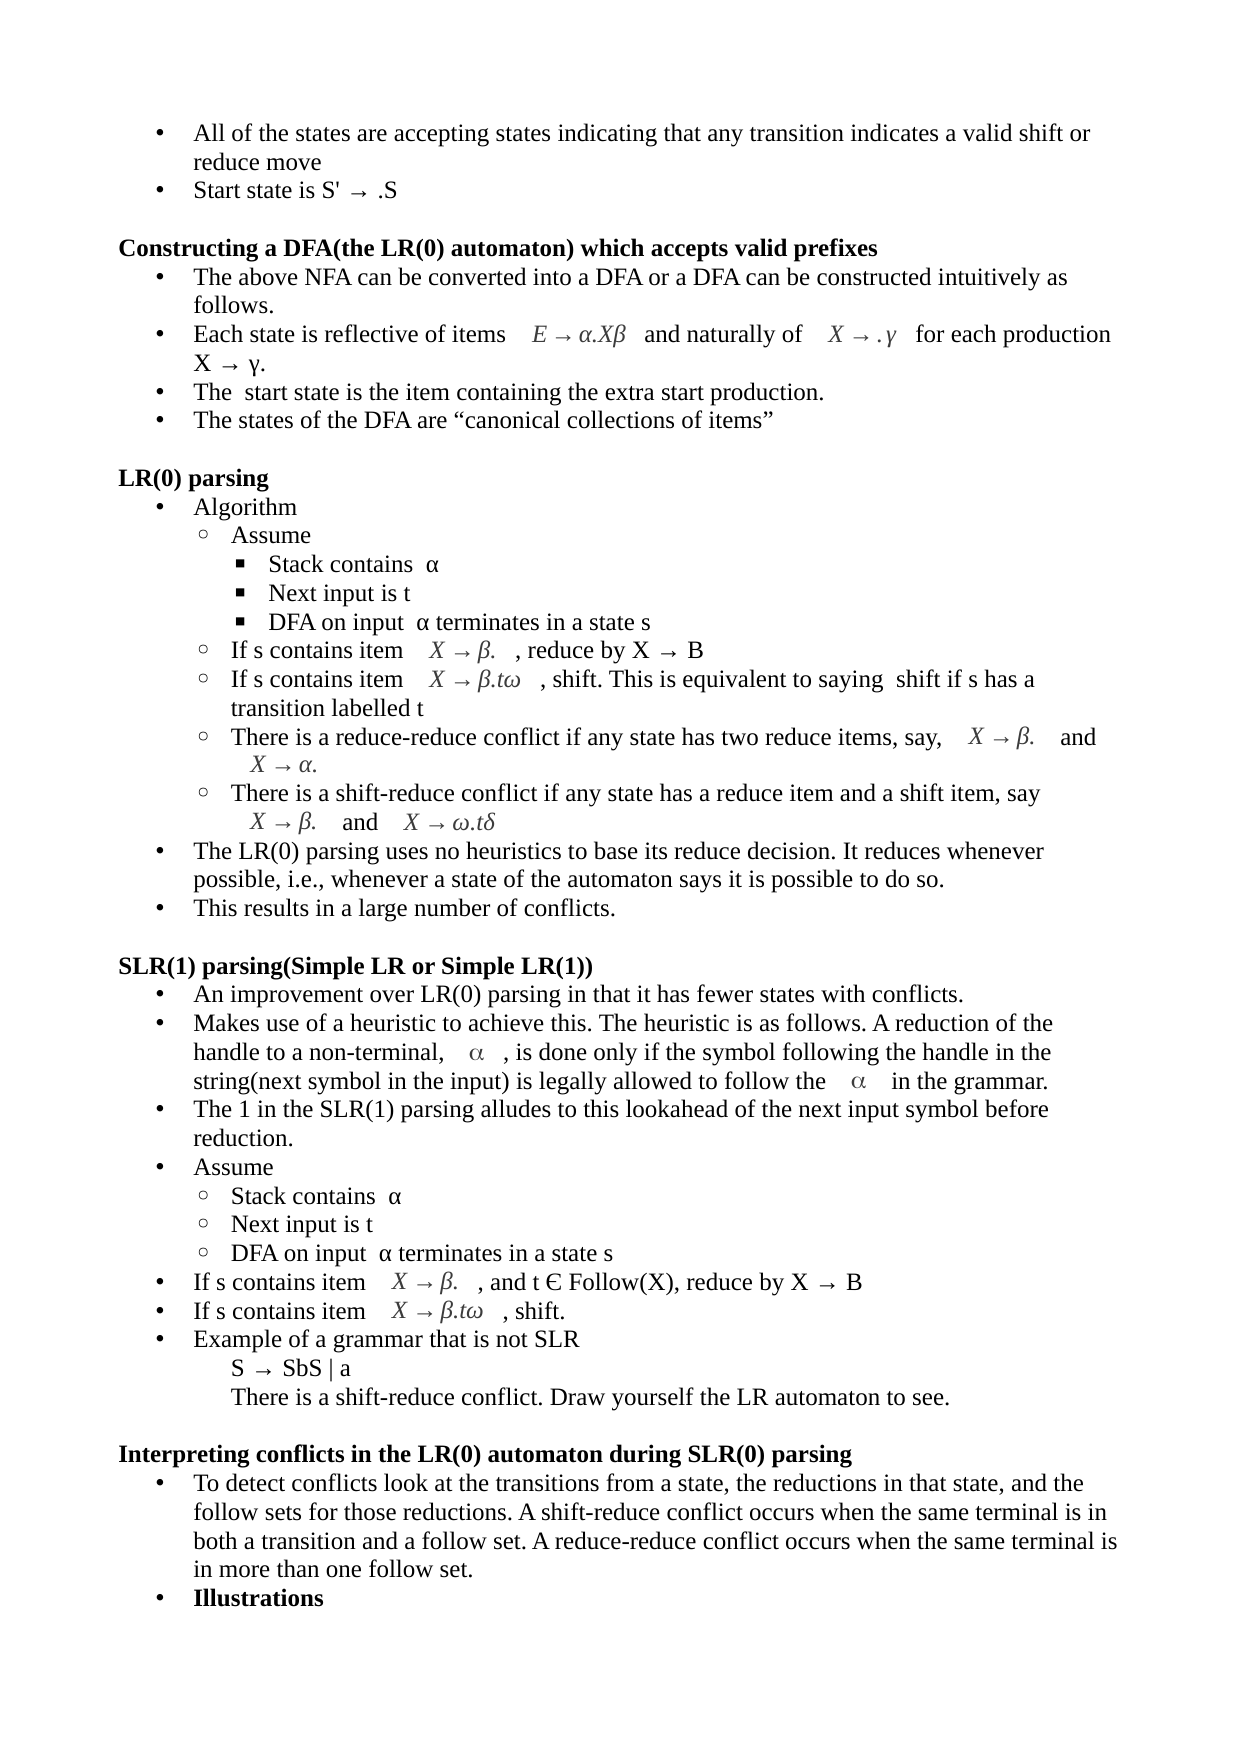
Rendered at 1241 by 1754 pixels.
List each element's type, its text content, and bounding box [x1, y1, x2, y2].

list Next input is t [193, 1209, 1122, 1238]
list Each state is reflective of items and naturally of for each production X → γ. [156, 319, 1122, 377]
list S → SbS | a [193, 1353, 1122, 1382]
list An improvement over LR(0) parsing in that it has fewer states with conflicts. [156, 979, 1122, 1008]
list There is a shift-reduce conflict if any state has a reduce item and a shift item, say and [193, 778, 1122, 836]
list DFA on input α terminates in a state s [193, 1238, 1122, 1267]
text LR(0) parsing [118, 463, 1122, 492]
list Stack contains α [193, 1181, 1122, 1209]
list Stack contains α [231, 549, 1122, 578]
text SLR(1) parsing(Simple LR or Simple LR(1)) [118, 951, 1122, 979]
list Start state is S' → .S [156, 176, 1122, 204]
list Assume [193, 521, 1122, 549]
list If s contains item , and t Є Follow(X), reduce by X → B [156, 1267, 1122, 1296]
list If s contains item , shift. This is equivalent to saying shift if s has a transition labelled t [193, 664, 1122, 722]
text Interpreting conflicts in the LR(0) automaton during SLR(0) parsing [118, 1439, 1122, 1468]
list The above NFA can be converted into a DFA or a DFA can be constructed intuitively as follows. [156, 262, 1122, 319]
list DFA on input α terminates in a state s [231, 607, 1122, 636]
list If s contains item , shift. [156, 1296, 1122, 1324]
text Constructing a DFA(the LR(0) automaton) which accepts valid prefixes [118, 233, 1122, 262]
list There is a reduce-reduce conflict if any state has two reduce items, say, and [193, 722, 1122, 778]
list The LR(0) parsing uses no heuristics to base its reduce decision. It reduces whenever possible, i.e., whenever a state of the automaton says it is possible to do so. [156, 836, 1122, 893]
list This results in a large number of conflicts. [156, 893, 1122, 922]
list Algorithm [156, 492, 1122, 521]
list Assume [156, 1152, 1122, 1181]
list There is a shift-reduce conflict. Draw yourself the LR automaton to see. [193, 1382, 1122, 1411]
list Illustrations [156, 1583, 1122, 1612]
list Makes use of a heuristic to achieve this. The heuristic is as follows. A reduction of the handle to a non-terminal, , is done only if the symbol following the handle in the string(next symbol in the input) is legally allowed to follow the in the grammar. [156, 1008, 1122, 1094]
list The start state is the item containing the extra start production. [156, 377, 1122, 406]
list The 1 in the SLR(1) parsing alludes to this lookahead of the next input symbol before reduction. [156, 1094, 1122, 1152]
list All of the states are accepting states indicating that any transition indicates a valid shift or reduce move [156, 118, 1122, 176]
list If s contains item , reduce by X → B [193, 636, 1122, 664]
list Example of a grammar that is not SLR [156, 1324, 1122, 1353]
list The states of the DFA are “canonical collections of items” [156, 406, 1122, 434]
list Next input is t [231, 578, 1122, 607]
list To detect conflicts look at the transitions from a state, the reductions in that state, and the follow sets for those reductions. A shift-reduce conflict occurs when the same terminal is in both a transition and a follow set. A reduce-reduce conflict occurs when the same terminal is in more than one follow set. [156, 1468, 1122, 1583]
